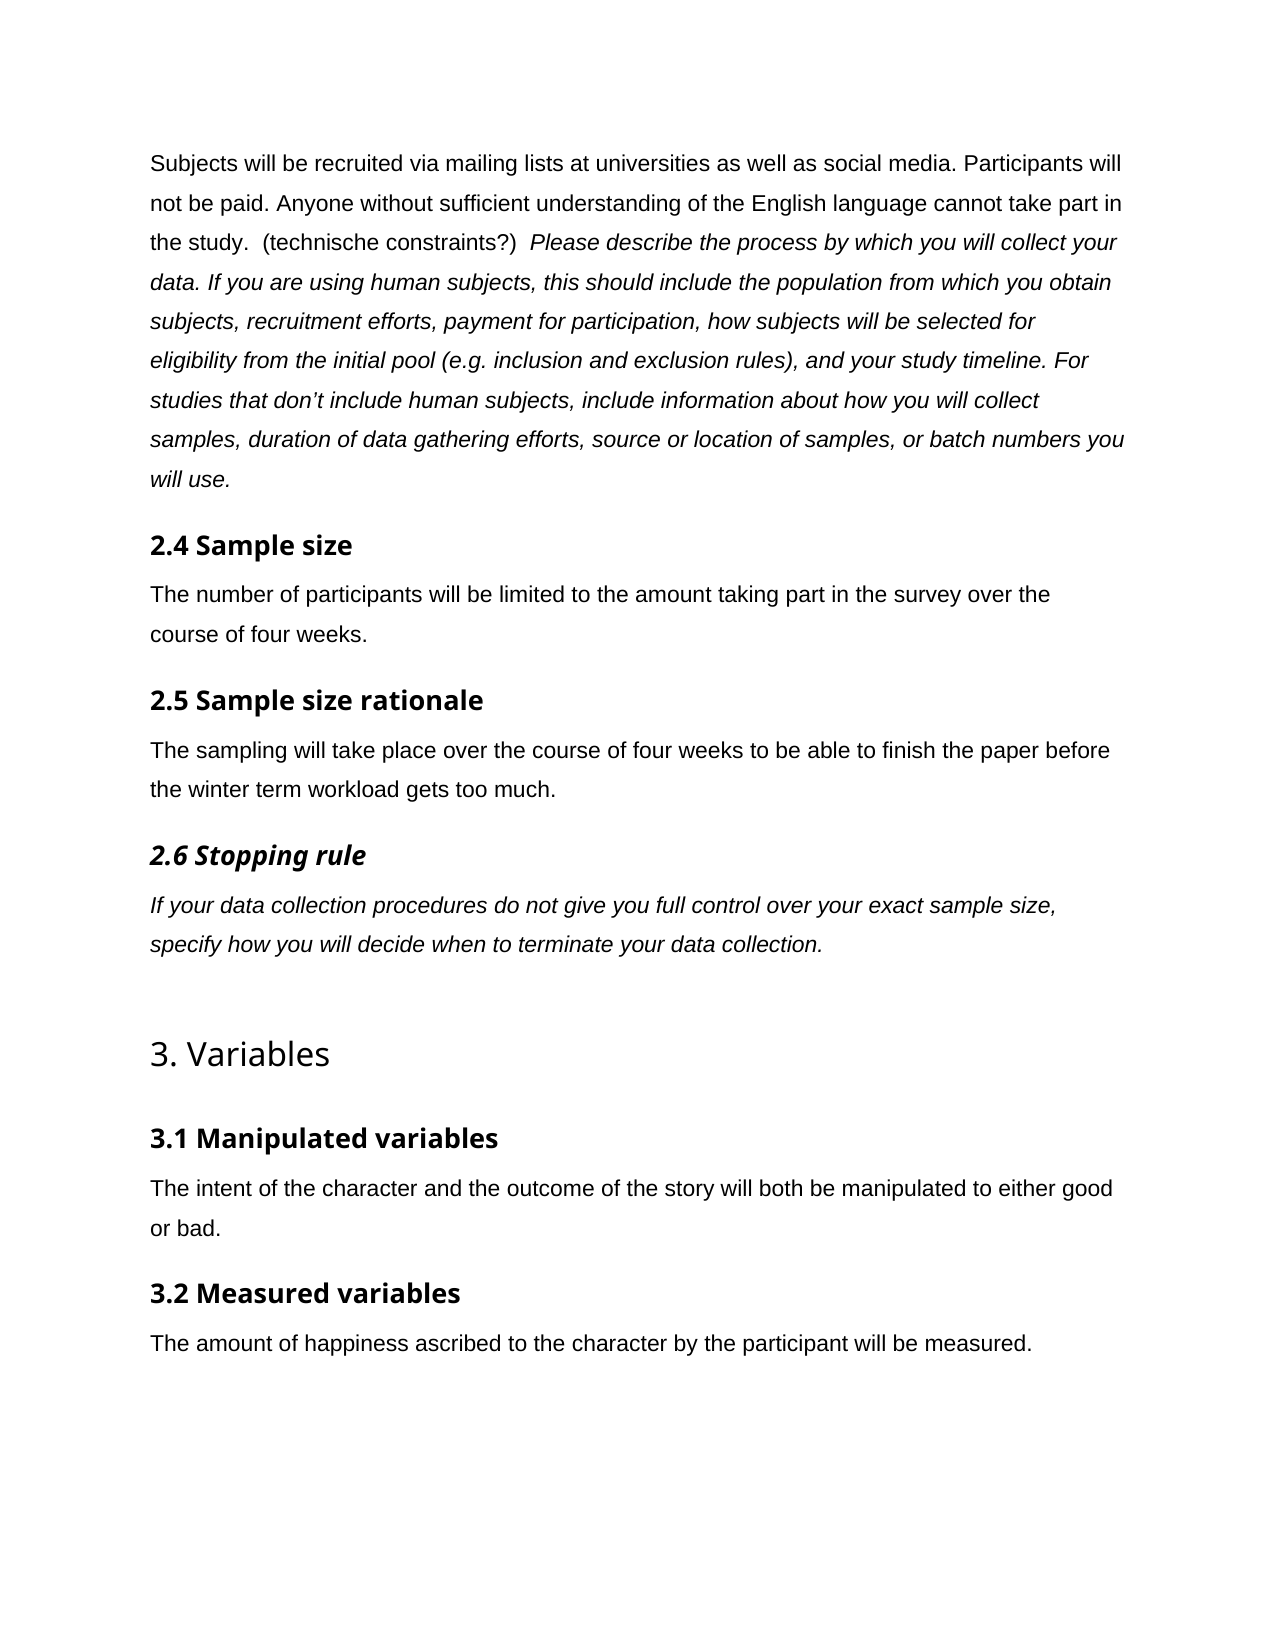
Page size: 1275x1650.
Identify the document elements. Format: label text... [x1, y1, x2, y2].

text The amount of happiness ascribed to the character by the participant will be measured. [150, 1330, 1125, 1357]
subtitle 2.5 Sample size rationale [150, 681, 1125, 718]
subtitle 3.2 Measured variables [150, 1275, 1125, 1312]
text The intent of the character and the outcome of the story will both be manipulated to either good or bad. [150, 1175, 1125, 1241]
text The sampling will take place over the course of four weeks to be able to finish the paper before the winter term workload gets too much. [150, 737, 1125, 802]
text If your data collection procedures do not give you full control over your exact sample size, specify how you will decide when to terminate your data collection. [150, 892, 1125, 957]
text Subjects will be recruited via mailing lists at universities as well as social media. Participants will not be paid. Anyone without sufficient understanding of the English language cannot take part in the study. (technische constraints?) Please describe the process by which you will collect your data. If you are using human subjects, this should include the population from which you obtain subjects, recruitment efforts, payment for participation, how subjects will be selected for eligibility from the initial pool (e.g. inclusion and exclusion rules), and your study timeline. For studies that don’t include human subjects, include information about how you will collect samples, duration of data gathering efforts, source or location of samples, or batch numbers you will use. [150, 150, 1125, 492]
subtitle 2.4 Sample size [150, 526, 1125, 563]
subtitle 3. Variables [150, 1031, 1125, 1076]
subtitle 2.6 Stopping rule [150, 836, 1125, 873]
subtitle 3.1 Manipulated variables [150, 1120, 1125, 1157]
text The number of participants will be limited to the amount taking part in the survey over the course of four weeks. [150, 581, 1125, 647]
